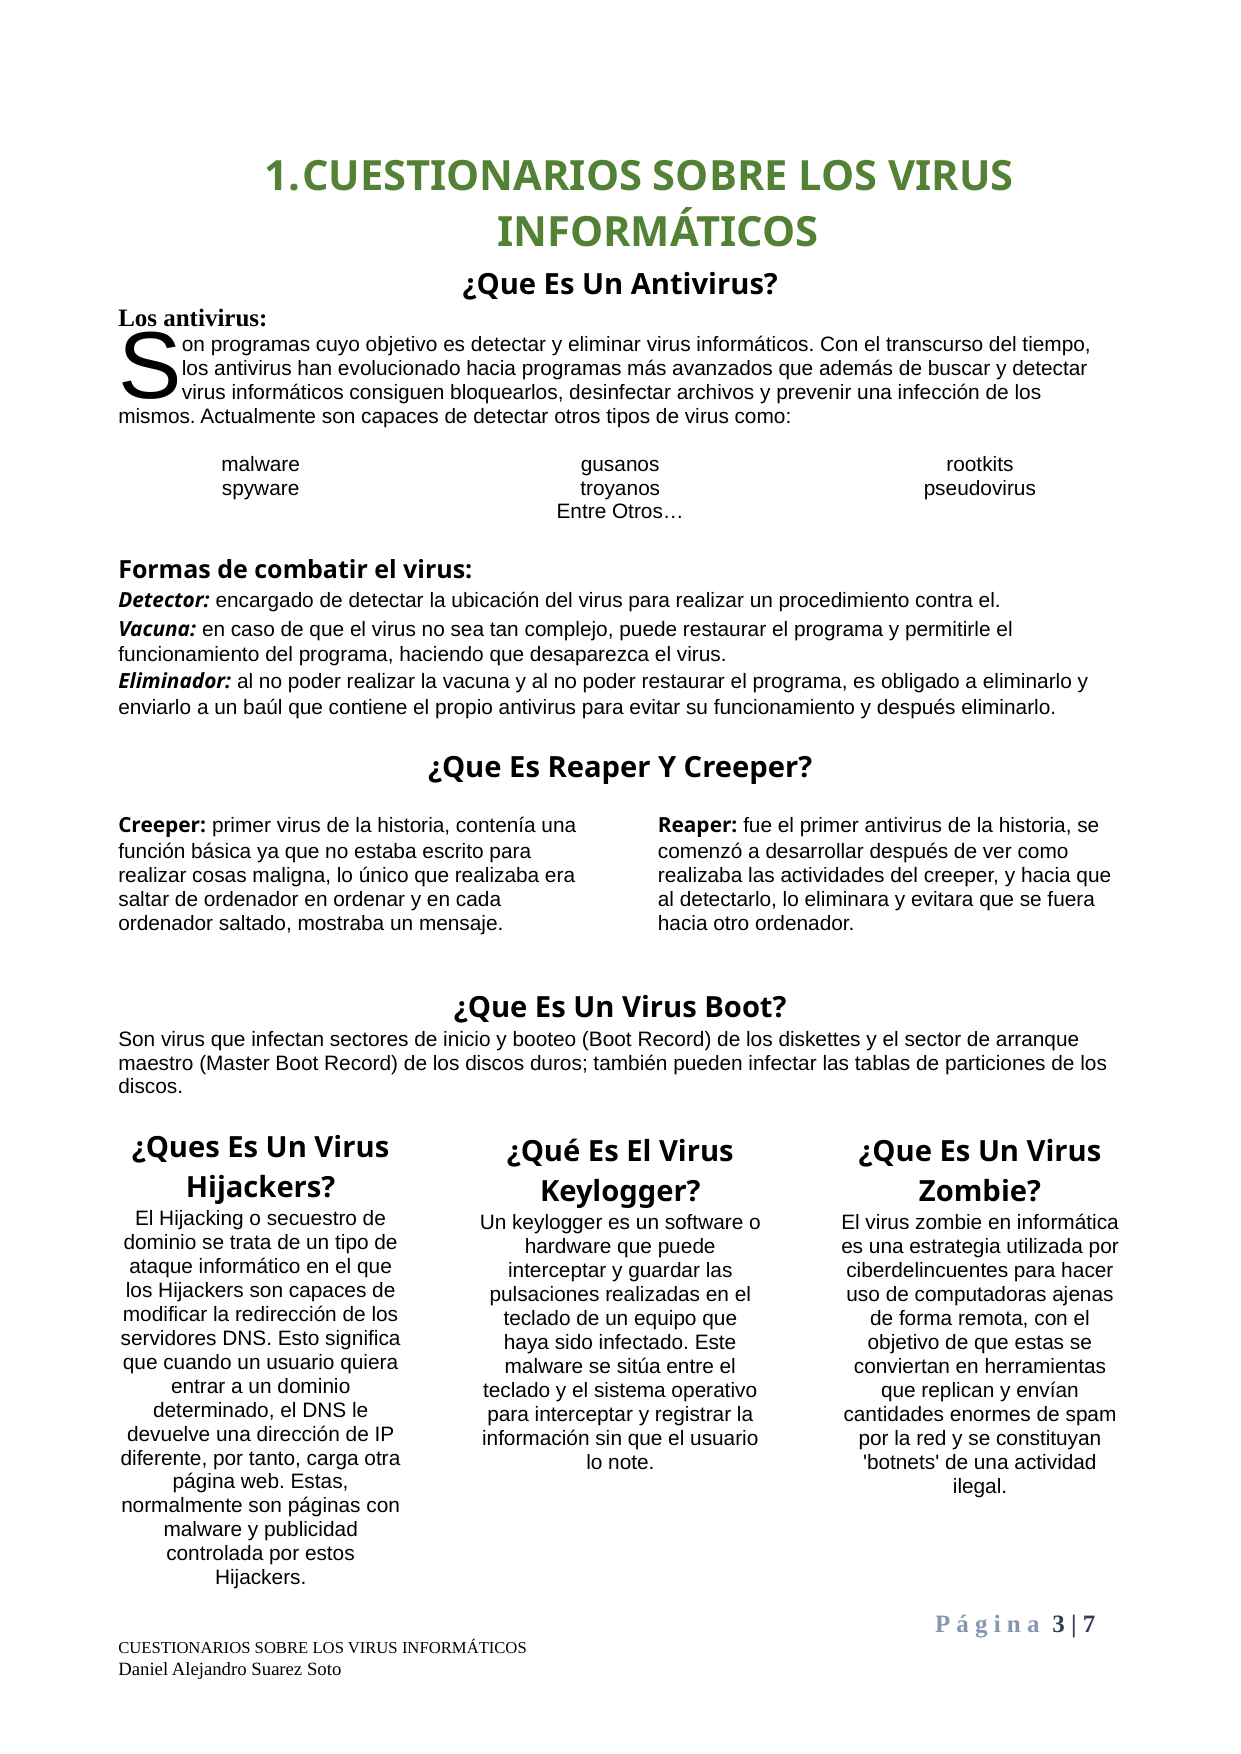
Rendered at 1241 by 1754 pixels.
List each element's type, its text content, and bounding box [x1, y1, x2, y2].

text Un keylogger es un software o hardware que puede interceptar y guardar las pulsaciones realizadas en el teclado de un equipo que haya sido infectado. Este malware se sitúa entre el teclado y el sistema operativo para interceptar y registrar la información sin que el usuario lo note. [478, 1210, 762, 1473]
text El Hijacking o secuestro de dominio se trata de un tipo de ataque informático en el que los Hijackers son capaces de modificar la redirección de los servidores DNS. Esto significa que cuando un usuario quiera entrar a un dominio determinado, el DNS le devuelve una dirección de IP diferente, por tanto, carga otra página web. Estas, normalmente son páginas con malware y publicidad controlada por estos Hijackers. [118, 1206, 403, 1589]
subtitle ¿Qué Es El Virus Keylogger? [478, 1131, 762, 1210]
list CUESTIONARIOS SOBRE LOS VIRUS INFORMÁTICOS [156, 145, 1122, 259]
text Reaper: fue el primer antivirus de la historia, se comenzó a desarrollar después de ver como realizaba las actividades del creeper, y hacia que al detectarlo, lo eliminara y evitara que se fuera hacia otro ordenador. [658, 810, 1122, 935]
text Los antivirus: [118, 303, 1122, 332]
text gusanos [478, 451, 762, 475]
text rootkits [837, 451, 1122, 475]
subtitle Formas de combatir el virus: [118, 551, 1122, 585]
text spyware [118, 475, 403, 499]
text Eliminador: al no poder realizar la vacuna y al no poder restaurar el programa, es obligado a eliminarlo y enviarlo a un baúl que contiene el propio antivirus para evitar su funcionamiento y después eliminarlo. [118, 666, 1122, 719]
subtitle ¿Que Es Reaper Y Creeper? [118, 747, 1122, 786]
text El virus zombie en informática es una estrategia utilizada por ciberdelincuentes para hacer uso de computadoras ajenas de forma remota, con el objetivo de que estas se conviertan en herramientas que replican y envían cantidades enormes de spam por la red y se constituyan 'botnets' de una actividad ilegal. [837, 1210, 1122, 1497]
text Detector: encargado de detectar la ubicación del virus para realizar un procedimiento contra el. [118, 585, 1122, 614]
text Creeper: primer virus de la historia, contenía una función básica ya que no estaba escrito para realizar cosas maligna, lo único que realizaba era saltar de ordenador en ordenar y en cada ordenador saltado, mostraba un mensaje. [118, 810, 583, 935]
subtitle ¿Que Es Un Virus Zombie? [837, 1131, 1122, 1210]
text Son programas cuyo objetivo es detectar y eliminar virus informáticos. Con el transcurso del tiempo, los antivirus han evolucionado hacia programas más avanzados que además de buscar y detectar virus informáticos consiguen bloquearlos, desinfectar archivos y prevenir una infección de los mismos. Actualmente son capaces de detectar otros tipos de virus como: [118, 332, 1122, 427]
text Son virus que infectan sectores de inicio y booteo (Boot Record) de los diskettes y el sector de arranque maestro (Master Boot Record) de los discos duros; también pueden infectar las tablas de particiones de los discos. [118, 1026, 1122, 1098]
text malware [118, 451, 403, 475]
text Entre Otros… [118, 499, 1122, 523]
text pseudovirus [837, 475, 1122, 499]
subtitle ¿Que Es Un Virus Boot? [118, 987, 1122, 1026]
text Vacuna: en caso de que el virus no sea tan complejo, puede restaurar el programa y permitirle el funcionamiento del programa, haciendo que desaparezca el virus. [118, 614, 1122, 666]
subtitle ¿Ques Es Un Virus Hijackers? [118, 1126, 403, 1206]
subtitle ¿Que Es Un Antivirus? [118, 263, 1122, 303]
text troyanos [478, 475, 762, 499]
